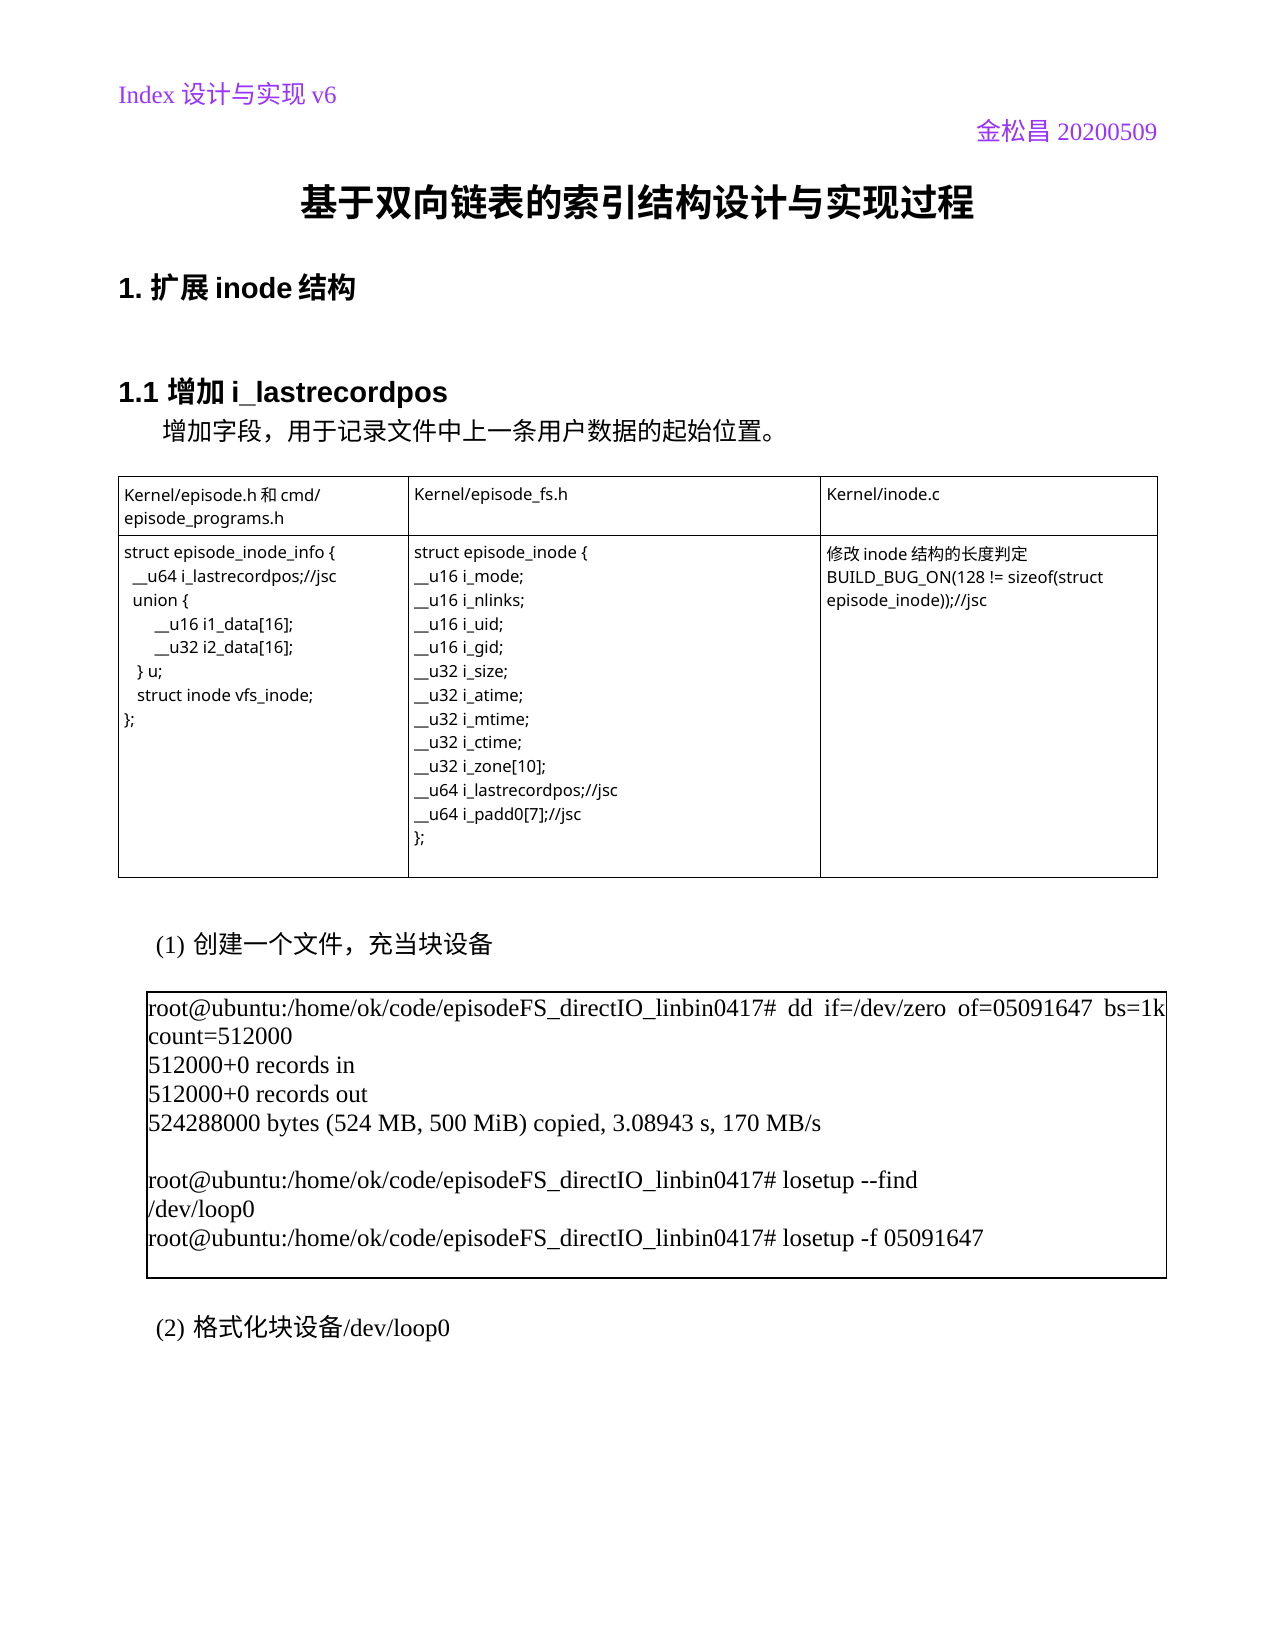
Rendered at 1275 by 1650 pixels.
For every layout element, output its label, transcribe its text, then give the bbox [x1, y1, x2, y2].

text 基于双向链表的索引结构设计与实现过程 [118, 172, 1157, 227]
text root@ubuntu:/home/ok/code/episodeFS_directIO_linbin0417# losetup --find [148, 1165, 1166, 1194]
table_header Kernel/episode.h和cmd/episode_programs.h [119, 477, 408, 535]
text 524288000 bytes (524 MB, 500 MiB) copied, 3.08943 s, 170 MB/s [148, 1108, 1166, 1136]
table_header Kernel/episode_fs.h [409, 477, 820, 535]
subtitle 1.1 增加i_lastrecordpos [118, 369, 1157, 411]
list 格式化块设备/dev/loop0 [156, 1307, 1157, 1344]
text 512000+0 records in [148, 1050, 1166, 1079]
table_header Kernel/inode.c [821, 477, 1157, 535]
text /dev/loop0 [148, 1194, 1166, 1223]
text root@ubuntu:/home/ok/code/episodeFS_directIO_linbin0417# dd if=/dev/zero of=05091647 bs=1k count=512000 [148, 993, 1166, 1050]
table_cell 修改inode结构的长度判定 BUILD_BUG_ON(128 != sizeof(struct episode_inode));//jsc [821, 536, 1157, 877]
text 512000+0 records out [148, 1079, 1166, 1108]
table_cell struct episode_inode { __u16 i_mode; __u16 i_nlinks; __u16 i_uid; __u16 i_gid; __u32 i_size; __u32 i_atime; __u32 i_mtime; __u32 i_ctime; __u32 i_zone[10]; __u64 i_lastrecordpos;//jsc __u64 i_padd0[7];//jsc }; [409, 536, 820, 877]
subtitle 1. 扩展inode结构 [118, 264, 1157, 307]
table_cell struct episode_inode_info { __u64 i_lastrecordpos;//jsc union { __u16 i1_data[16]; __u32 i2_data[16]; } u; struct inode vfs_inode; }; [119, 536, 408, 877]
text 增加字段，用于记录文件中上一条用户数据的起始位置。 [118, 411, 1157, 447]
text root@ubuntu:/home/ok/code/episodeFS_directIO_linbin0417# losetup -f 05091647 [148, 1223, 1166, 1251]
list 创建一个文件，充当块设备 [156, 924, 1157, 961]
